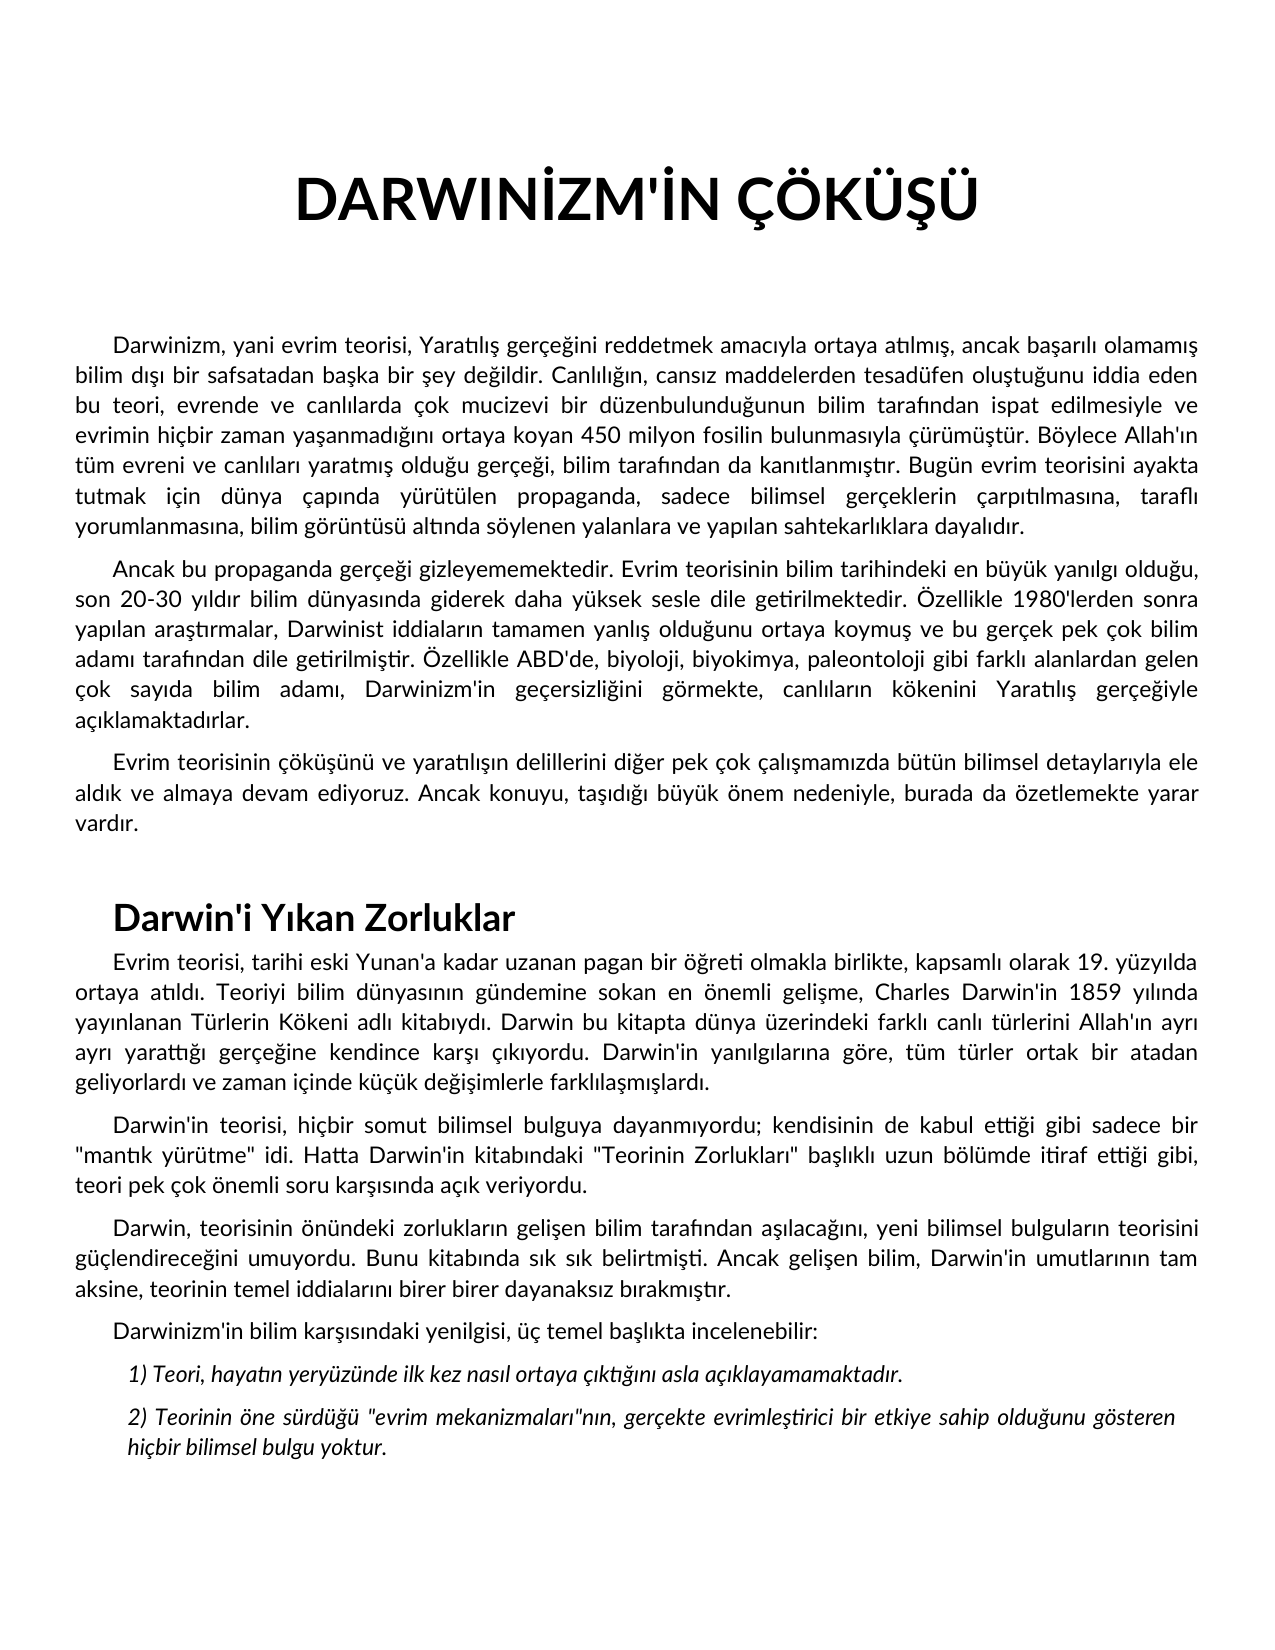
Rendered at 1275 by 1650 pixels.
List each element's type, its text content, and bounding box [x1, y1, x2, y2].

text Darwin, teorisinin önündeki zorlukların gelişen bilim tarafından aşılacağını, yeni bilimsel bulguların teorisini güçlendireceğini umuyordu. Bunu kitabında sık sık belirtmişti. Ancak gelişen bilim, Darwin'in umutlarının tam aksine, teorinin temel iddialarını birer birer dayanaksız bırakmıştır. [75, 1214, 1200, 1302]
text 1) Teori, hayatın yeryüzünde ilk kez nasıl ortaya çıktığını asla açıklayamamaktadır. [127, 1360, 1177, 1387]
text Evrim teorisinin çöküşünü ve yaratılışın delillerini diğer pek çok çalışmamızda bütün bilimsel detaylarıyla ele aldık ve almaya devam ediyoruz. Ancak konuyu, taşıdığı büyük önem nedeniyle, burada da özetlemekte yarar vardır. [75, 748, 1200, 836]
text Darwinizm, yani evrim teorisi, Yaratılış gerçeğini reddetmek amacıyla ortaya atılmış, ancak başarılı olamamış bilim dışı bir safsatadan başka bir şey değildir. Canlılığın, cansız maddelerden tesadüfen oluştuğunu iddia eden bu teori, evrende ve canlılarda çok mucizevi bir düzenbulunduğunun bilim tarafından ispat edilmesiyle ve evrimin hiçbir zaman yaşanmadığını ortaya koyan 450 milyon fosilin bulunmasıyla çürümüştür. Böylece Allah'ın tüm evreni ve canlıları yaratmış olduğu gerçeği, bilim tarafından da kanıtlanmıştır. Bugün evrim teorisini ayakta tutmak için dünya çapında yürütülen propaganda, sadece bilimsel gerçeklerin çarpıtılmasına, taraflı yorumlanmasına, bilim görüntüsü altında söylenen yalanlara ve yapılan sahtekarlıklara dayalıdır. [75, 330, 1200, 539]
text Ancak bu propaganda gerçeği gizleyememektedir. Evrim teorisinin bilim tarihindeki en büyük yanılgı olduğu, son 20-30 yıldır bilim dünyasında giderek daha yüksek sesle dile getirilmektedir. Özellikle 1980'lerden sonra yapılan araştırmalar, Darwinist iddiaların tamamen yanlış olduğunu ortaya koymuş ve bu gerçek pek çok bilim adamı tarafından dile getirilmiştir. Özellikle ABD'de, biyoloji, biyokimya, paleontoloji gibi farklı alanlardan gelen çok sayıda bilim adamı, Darwinizm'in geçersizliğini görmekte, canlıların kökenini Yaratılış gerçeğiyle açıklamaktadırlar. [75, 554, 1200, 733]
subtitle DARWINİZM'İN ÇÖKÜŞÜ [75, 162, 1200, 232]
text Darwinizm'in bilim karşısındaki yenilgisi, üç temel başlıkta incelenebilir: [75, 1317, 1200, 1344]
text Darwin'in teorisi, hiçbir somut bilimsel bulguya dayanmıyordu; kendisinin de kabul ettiği gibi sadece bir "mantık yürütme" idi. Hatta Darwin'in kitabındaki "Teorinin Zorlukları" başlıklı uzun bölümde itiraf ettiği gibi, teori pek çok önemli soru karşısında açık veriyordu. [75, 1111, 1200, 1199]
subtitle Darwin'i Yıkan Zorluklar [112, 894, 1200, 939]
text 2) Teorinin öne sürdüğü "evrim mekanizmaları"nın, gerçekte evrimleştirici bir etkiye sahip olduğunu gösteren hiçbir bilimsel bulgu yoktur. [127, 1402, 1177, 1460]
text Evrim teorisi, tarihi eski Yunan'a kadar uzanan pagan bir öğreti olmakla birlikte, kapsamlı olarak 19. yüzyılda ortaya atıldı. Teoriyi bilim dünyasının gündemine sokan en önemli gelişme, Charles Darwin'in 1859 yılında yayınlanan Türlerin Kökeni adlı kitabıydı. Darwin bu kitapta dünya üzerindeki farklı canlı türlerini Allah'ın ayrı ayrı yarattığı gerçeğine kendince karşı çıkıyordu. Darwin'in yanılgılarına göre, tüm türler ortak bir atadan geliyorlardı ve zaman içinde küçük değişimlerle farklılaşmışlardı. [75, 947, 1200, 1096]
